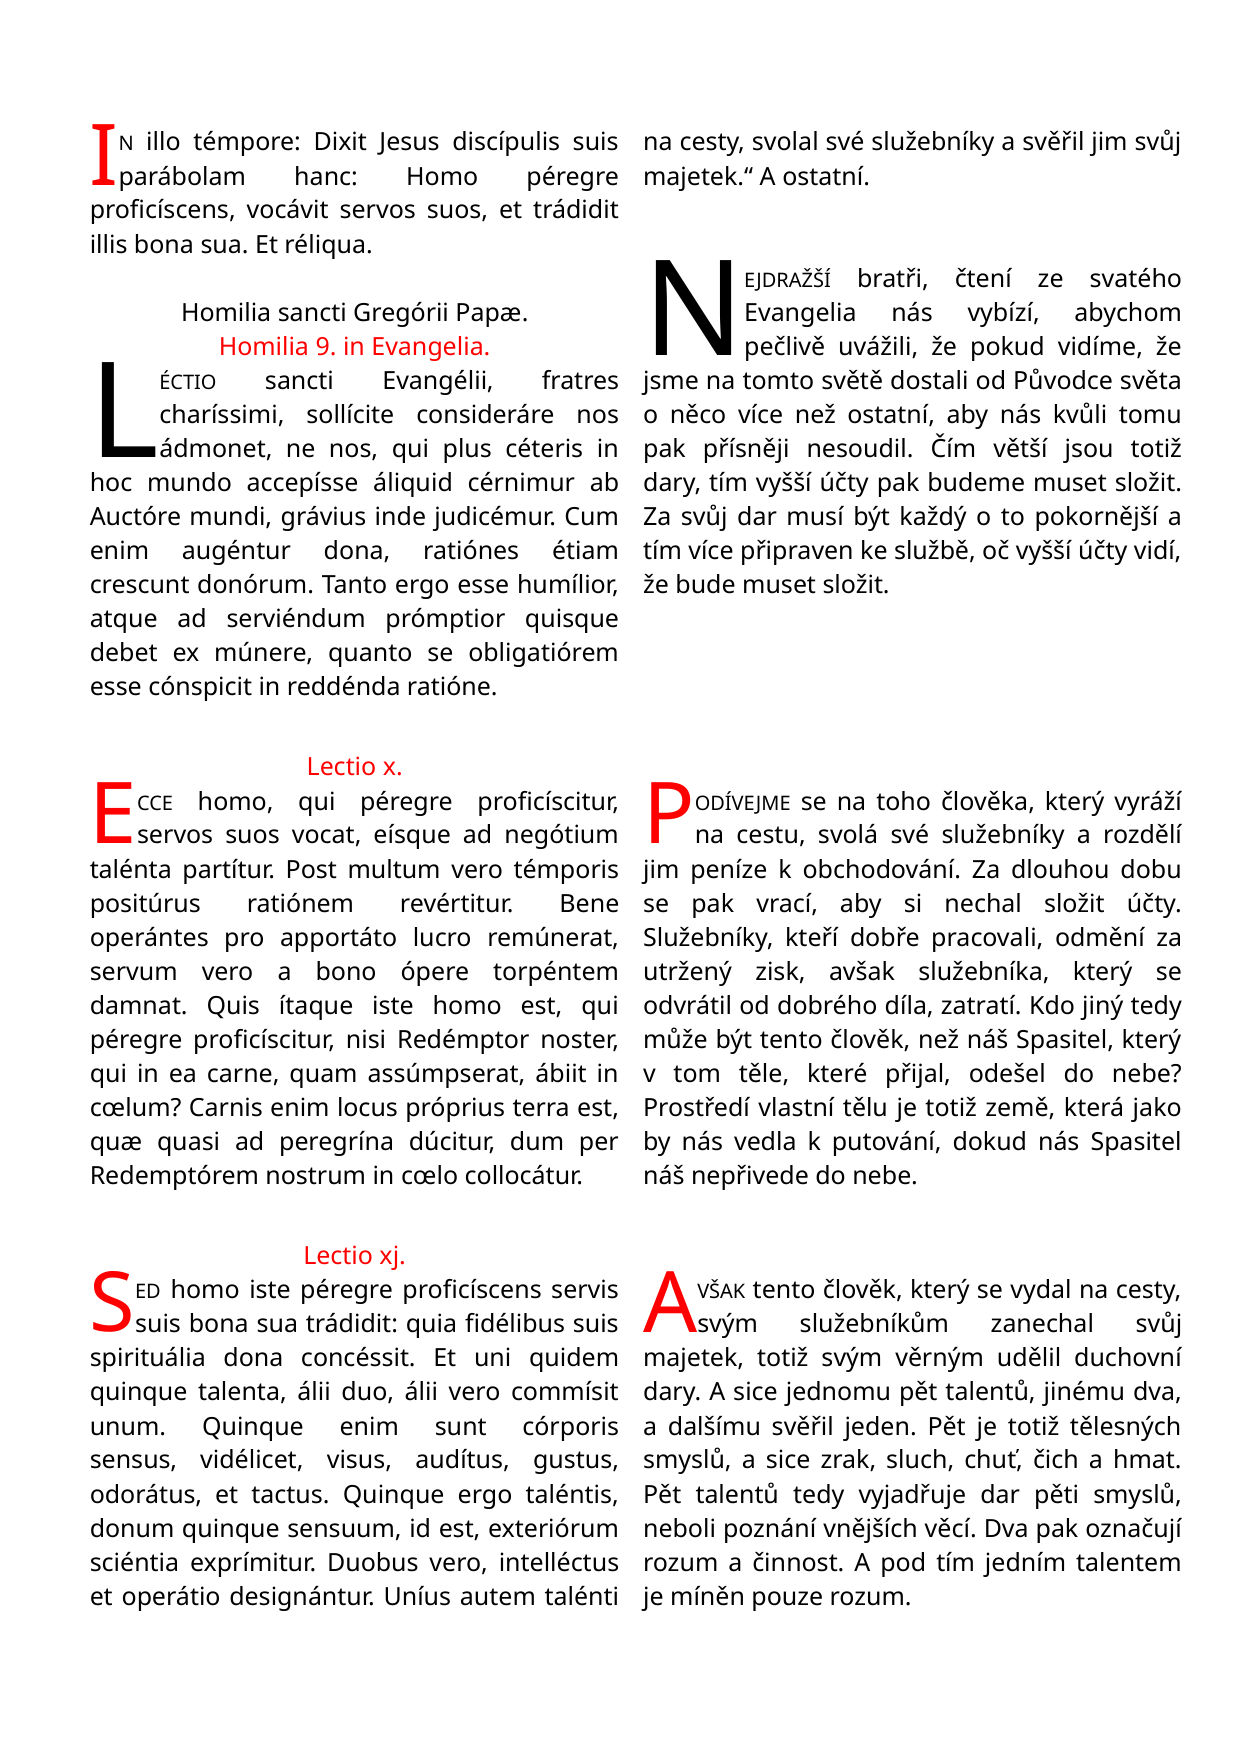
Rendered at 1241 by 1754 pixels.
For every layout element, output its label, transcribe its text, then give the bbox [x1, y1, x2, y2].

table_cell Lectio xj. Sed homo iste péregre proficíscens servis suis bona sua trádidit: quia fidélibus suis spirituália dona concéssit. Et uni quidem quinque talenta, álii duo, álii vero commísit unum. Quinque enim sunt córporis sensus‚ vidélicet, visus, audítus, gustus, odorátus‚ et tactus. Quinque ergo taléntis, donum quinque sensuum, id est, exteriórum sciéntia exprímitur. Duobus vero, intelléctus et operátio designántur. Uníus autem talénti [78, 1232, 631, 1618]
table_cell Za onoho času, řekl Ježíš učedníkům svým toto podobenství: „Jeden člověk odcházel na cesty, svolal své služebníky a svěřil jim svůj majetek.“ A ostatní. Nejdražší bratři, čtení ze svatého Evangelia nás vybízí, abychom pečlivě uvážili, že pokud vidíme, že jsme na tomto světě dostali od Původce světa o něco více než ostatní, aby nás kvůli tomu pak přísněji nesoudil. Čím větší jsou totiž dary, tím vyšší účty pak budeme muset složit. Za svůj dar musí být každý o to pokornější a tím více připraven ke službě, oč vyšší účty vidí, že bude muset složit. [631, 118, 1194, 743]
table_cell Avšak tento člověk, který se vydal na cesty, svým služebníkům zanechal svůj majetek, totiž svým věrným udělil duchovní dary. A sice jednomu pět talentů, jinému dva, a dalšímu svěřil jeden. Pět je totiž tělesných smyslů, a sice zrak, sluch, chuť, čich a hmat. Pět talentů tedy vyjadřuje dar pěti smyslů, neboli poznání vnějších věcí. Dva pak označují rozum a činnost. A pod tím jedním talentem je míněn pouze rozum. [631, 1232, 1194, 1618]
table_cell Podívejme se na toho člověka, který vyráží na cestu, svolá své služebníky a rozdělí jim peníze k obchodování. Za dlouhou dobu se pak vrací, aby si nechal složit účty. Služebníky, kteří dobře pracovali, odmění za utržený zisk, avšak služebníka, který se odvrátil od dobrého díla, zatratí. Kdo jiný tedy může být tento člověk, než náš Spasitel, který v tom těle, které přijal, odešel do nebe? Prostředí vlastní tělu je totiž země, která jako by nás vedla k putování, dokud nás Spasitel náš nepřivede do nebe. [631, 743, 1194, 1232]
table_cell In III. Nocturno Léctio sancti Evangélii secúndum Matthæum. Lectio ix. Cap. 25. In illo témpore: Dixit Jesus discípulis suis parábolam hanc: Homo péregre proficíscens, vocávit servos suos, et trádidit illis bona sua. Et réliqua. Homilia sancti Gregórii Papæ. Homilia 9. in Evangelia. Léctio sancti Evangélii‚ fratres charíssimi, sollícite consideráre nos ádmonet, ne nos, qui plus céteris in hoc mundo accepísse áliquid cérnimur ab Auctóre mundi, grávius inde judicémur. Cum enim augéntur dona, ratiónes étiam crescunt donórum. Tanto ergo esse humílior, atque ad serviéndum prómptior quisque debet ex múnere, quanto se obligatiórem esse cónspicit in reddénda ratióne. [78, 118, 631, 743]
table_cell Lectio x. Ecce homo, qui péregre proficíscitur, servos suos vocat, eísque ad negótium talénta partítur. Post multum vero témporis positúrus ratiónem revértitur. Bene operántes pro apportáto lucro remúnerat, servum vero a bono ópere torpéntem damnat. Quis ítaque iste homo est, qui péregre proficíscitur, nisi Redémptor noster, qui in ea carne, quam assúmpserat, ábiit in cœlum? Carnis enim locus próprius terra est, quæ quasi ad peregrína dúcitur‚ dum per Redemptórem nostrum in cœlo collocátur. [78, 743, 631, 1232]
